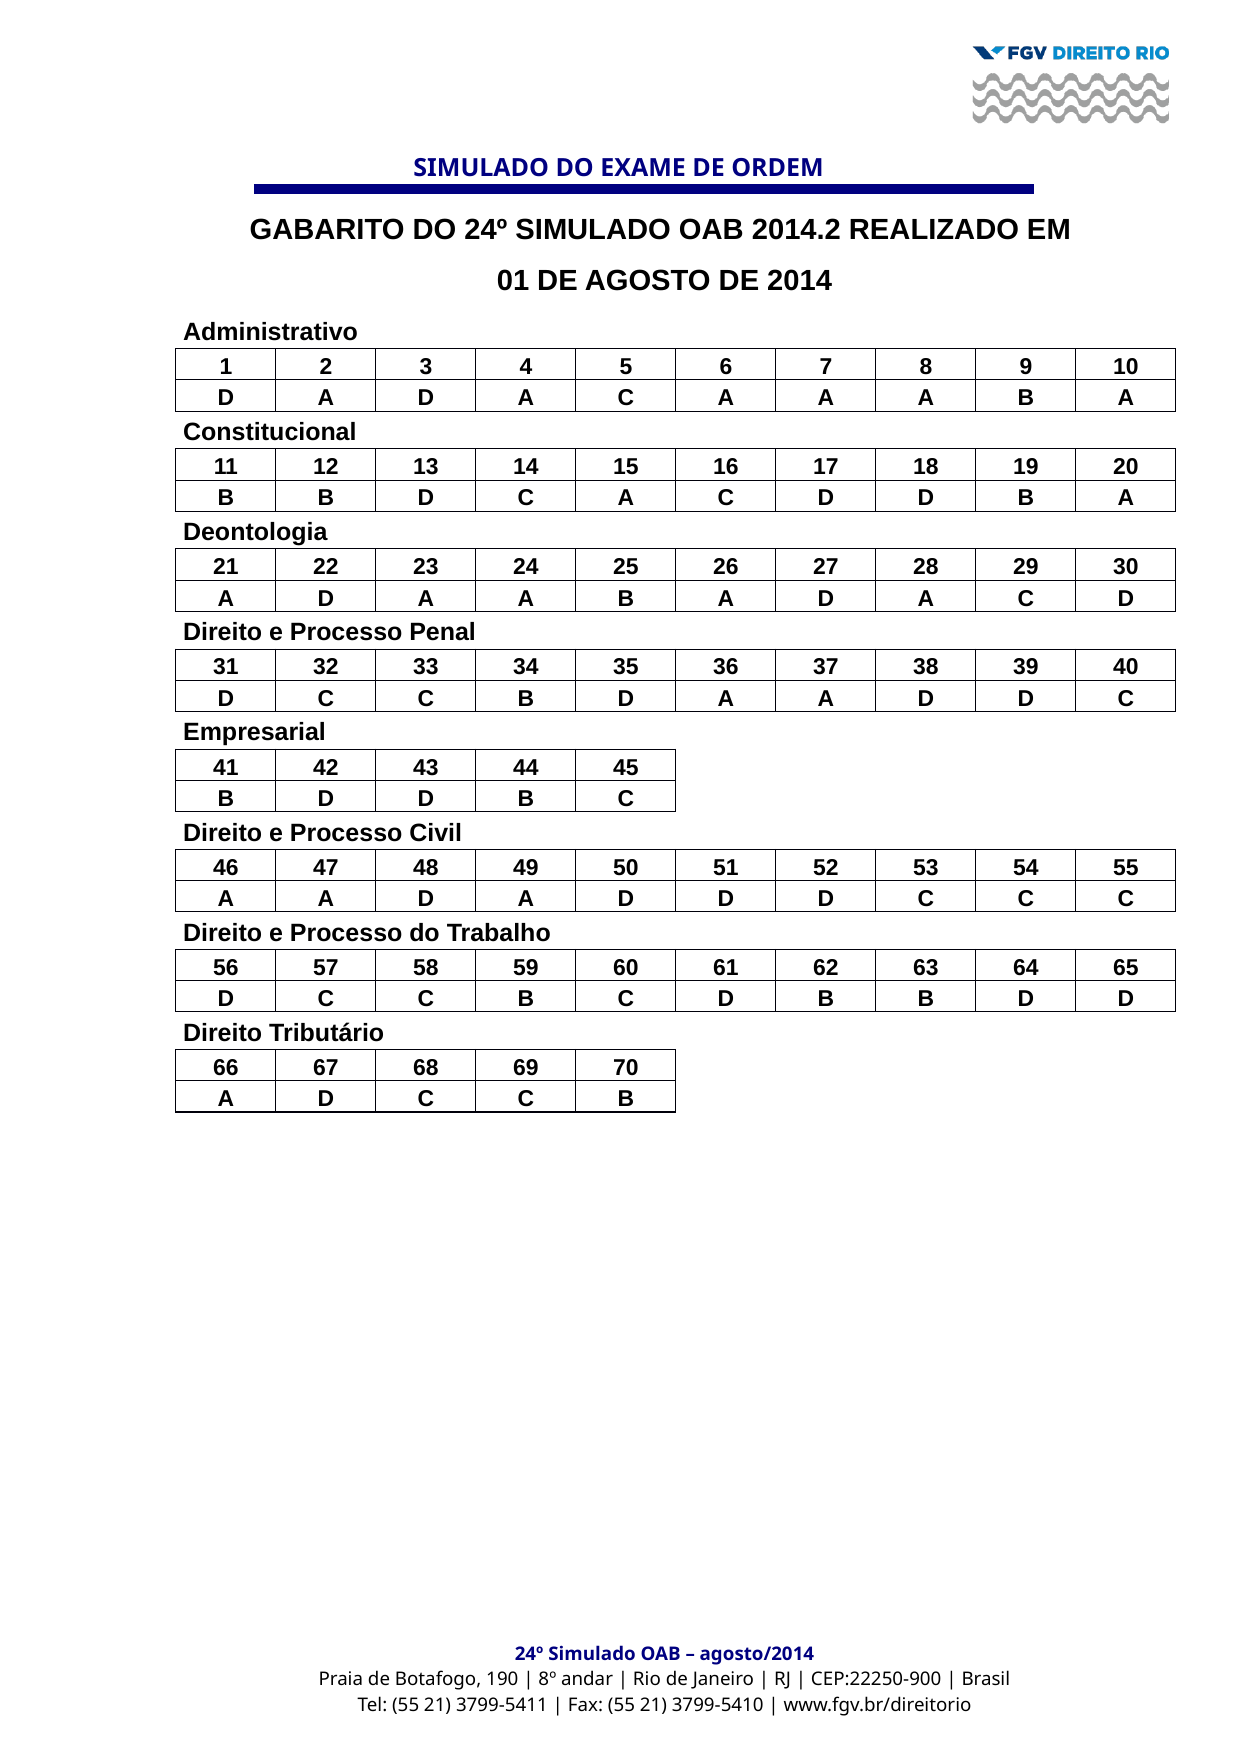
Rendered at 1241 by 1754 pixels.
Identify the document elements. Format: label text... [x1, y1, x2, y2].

table_cell 42 [276, 750, 375, 780]
table_cell [976, 780, 1076, 811]
table_cell 45 [576, 750, 675, 780]
table_cell [976, 713, 1076, 746]
table_cell Direito e Processo Penal [176, 613, 576, 646]
table_cell B [876, 981, 975, 1011]
table_cell A [276, 881, 375, 911]
table_cell 2 [276, 349, 375, 379]
table_cell B [176, 781, 275, 811]
table_header [876, 313, 976, 346]
table_cell 6 [676, 349, 775, 379]
table_cell 43 [376, 750, 475, 780]
table_cell 65 [1076, 950, 1175, 980]
table_cell D [876, 681, 975, 711]
table_cell D [176, 681, 275, 711]
table_header [1076, 313, 1176, 346]
table_cell C [476, 1081, 575, 1111]
table_cell B [976, 380, 1075, 411]
table_cell C [976, 581, 1075, 611]
table_cell 59 [476, 950, 575, 980]
table_cell 44 [476, 750, 575, 780]
table_cell B [476, 681, 575, 711]
table_cell C [276, 681, 375, 711]
table_cell B [776, 981, 875, 1011]
table_cell [376, 413, 476, 446]
table_cell [1076, 513, 1176, 546]
table_cell [776, 814, 876, 846]
table_cell 23 [376, 549, 475, 579]
table_cell [976, 513, 1076, 546]
table_cell Direito e Processo Civil [176, 814, 476, 846]
table_header [776, 313, 876, 346]
table_cell [776, 413, 876, 446]
table_cell D [176, 380, 275, 411]
table_cell B [476, 981, 575, 1011]
table_cell [876, 1049, 976, 1080]
table_cell 16 [676, 449, 775, 479]
table_cell D [976, 981, 1075, 1011]
table_cell Constitucional [176, 413, 376, 446]
table_cell [476, 1014, 576, 1046]
table_cell 60 [576, 950, 675, 980]
table_cell 29 [976, 549, 1075, 579]
table_cell 11 [176, 449, 275, 479]
table_cell [976, 1080, 1076, 1111]
table_cell 66 [176, 1050, 275, 1080]
table_cell A [1076, 481, 1175, 511]
table_cell 35 [576, 650, 675, 680]
table_cell [776, 914, 876, 946]
table_cell A [476, 380, 575, 411]
table_cell [876, 1014, 976, 1046]
table_cell 24 [476, 549, 575, 579]
table_cell A [776, 380, 875, 411]
table_cell [876, 613, 976, 646]
table_cell 25 [576, 549, 675, 579]
table_cell [876, 413, 976, 446]
table_cell 62 [776, 950, 875, 980]
table_cell 57 [276, 950, 375, 980]
table_cell D [276, 581, 375, 611]
text 01 DE AGOSTO DE 2014 [177, 263, 1152, 296]
table_cell [476, 713, 576, 746]
table_cell 27 [776, 549, 875, 579]
table_cell Direito Tributário [176, 1014, 476, 1046]
table_cell C [576, 981, 675, 1011]
table_cell 52 [776, 850, 875, 880]
table_cell C [1076, 681, 1175, 711]
table_cell 15 [576, 449, 675, 479]
table_cell 55 [1076, 850, 1175, 880]
table_cell 61 [676, 950, 775, 980]
table_cell [676, 1049, 776, 1080]
table_cell [1076, 914, 1176, 946]
text GABARITO DO 24º SIMULADO OAB 2014.2 REALIZADO EM [177, 212, 1152, 246]
table_cell Direito e Processo do Trabalho [176, 914, 576, 946]
table_cell 37 [776, 650, 875, 680]
table_cell [976, 1049, 1076, 1080]
table_cell [1076, 1049, 1176, 1080]
table_cell [776, 780, 876, 811]
table_cell [1076, 413, 1176, 446]
table_cell A [1076, 380, 1175, 411]
table_cell [976, 1014, 1076, 1046]
table_cell D [876, 481, 975, 511]
table_cell D [1076, 981, 1175, 1011]
table_cell C [676, 481, 775, 511]
table_cell 10 [1076, 349, 1175, 379]
table_cell D [276, 781, 375, 811]
table_cell C [276, 981, 375, 1011]
table_cell [776, 713, 876, 746]
table_cell [1076, 613, 1176, 646]
table_cell 4 [476, 349, 575, 379]
table_cell B [176, 481, 275, 511]
table_cell [576, 513, 676, 546]
table_cell [576, 613, 676, 646]
table_cell [776, 1049, 876, 1080]
table_cell [976, 413, 1076, 446]
table_cell 36 [676, 650, 775, 680]
table_cell 54 [976, 850, 1075, 880]
table_cell D [676, 981, 775, 1011]
table_cell [1076, 814, 1176, 846]
table_cell D [176, 981, 275, 1011]
table_cell 47 [276, 850, 375, 880]
table_cell 32 [276, 650, 375, 680]
table_cell 68 [376, 1050, 475, 1080]
table_cell C [576, 781, 675, 811]
table_cell D [376, 380, 475, 411]
table_cell 33 [376, 650, 475, 680]
table_cell [676, 513, 776, 546]
table_cell 49 [476, 850, 575, 880]
table_cell [376, 713, 476, 746]
table_cell D [576, 681, 675, 711]
table_cell 18 [876, 449, 975, 479]
table_cell 21 [176, 549, 275, 579]
table_cell 28 [876, 549, 975, 579]
table_header [976, 313, 1076, 346]
table_cell D [376, 881, 475, 911]
table_cell A [876, 581, 975, 611]
table_cell [676, 780, 776, 811]
table_cell 31 [176, 650, 275, 680]
table_header [476, 313, 576, 346]
table_cell [1076, 1014, 1176, 1046]
table_cell [676, 613, 776, 646]
table_cell 8 [876, 349, 975, 379]
table_cell A [176, 581, 275, 611]
table_cell 53 [876, 850, 975, 880]
table_cell D [576, 881, 675, 911]
table_cell A [476, 581, 575, 611]
table_cell D [776, 581, 875, 611]
table_cell 46 [176, 850, 275, 880]
table_cell D [676, 881, 775, 911]
table_cell 3 [376, 349, 475, 379]
table_cell B [576, 1081, 675, 1111]
table_cell [776, 613, 876, 646]
table_cell 5 [576, 349, 675, 379]
table_cell [876, 713, 976, 746]
table_cell [976, 613, 1076, 646]
table_cell A [176, 1081, 275, 1111]
table_cell [876, 914, 976, 946]
table_cell 51 [676, 850, 775, 880]
table_cell B [476, 781, 575, 811]
table_cell [576, 713, 676, 746]
table_cell [676, 814, 776, 846]
table_cell [476, 413, 576, 446]
table_cell 48 [376, 850, 475, 880]
table_cell D [276, 1081, 375, 1111]
table_header [676, 313, 776, 346]
table_cell A [876, 380, 975, 411]
table_cell 13 [376, 449, 475, 479]
table_cell [776, 1080, 876, 1111]
table_cell D [1076, 581, 1175, 611]
table_cell [576, 814, 676, 846]
table_cell 69 [476, 1050, 575, 1080]
table_cell [1076, 780, 1176, 811]
table_cell [1076, 749, 1176, 780]
table_cell 7 [776, 349, 875, 379]
table_cell A [676, 380, 775, 411]
table_cell [976, 914, 1076, 946]
table_cell D [776, 481, 875, 511]
table_cell [676, 1014, 776, 1046]
table_cell A [276, 380, 375, 411]
table_cell B [276, 481, 375, 511]
table_header Administrativo [176, 313, 376, 346]
table_cell A [676, 581, 775, 611]
table_cell [776, 1014, 876, 1046]
table_cell [976, 749, 1076, 780]
table_cell [1076, 1080, 1176, 1111]
table_cell 39 [976, 650, 1075, 680]
table_cell D [976, 681, 1075, 711]
table_cell C [376, 1081, 475, 1111]
table_cell [876, 749, 976, 780]
table_cell [876, 780, 976, 811]
table_cell A [376, 581, 475, 611]
table_cell 38 [876, 650, 975, 680]
table_cell D [376, 781, 475, 811]
table_cell [776, 513, 876, 546]
table_cell 26 [676, 549, 775, 579]
table_cell [676, 749, 776, 780]
table_cell 34 [476, 650, 575, 680]
table_cell 22 [276, 549, 375, 579]
table_cell [576, 1014, 676, 1046]
table_cell C [1076, 881, 1175, 911]
table_cell [676, 413, 776, 446]
table_cell [476, 513, 576, 546]
table_cell [1076, 713, 1176, 746]
table_cell 30 [1076, 549, 1175, 579]
table_cell [576, 413, 676, 446]
table_cell [676, 914, 776, 946]
table_cell 1 [176, 349, 275, 379]
table_cell 20 [1076, 449, 1175, 479]
table_cell C [476, 481, 575, 511]
table_cell [676, 1080, 776, 1111]
table_cell 9 [976, 349, 1075, 379]
table_cell [476, 814, 576, 846]
table_cell 56 [176, 950, 275, 980]
table_cell 41 [176, 750, 275, 780]
table_cell A [676, 681, 775, 711]
table_cell D [376, 481, 475, 511]
table_cell C [576, 380, 675, 411]
picture [955, 37, 1186, 130]
table_cell A [776, 681, 875, 711]
table_cell 40 [1076, 650, 1175, 680]
table_cell 63 [876, 950, 975, 980]
table_cell D [776, 881, 875, 911]
table_cell [876, 1080, 976, 1111]
table_cell C [376, 681, 475, 711]
table_cell C [876, 881, 975, 911]
table_cell [576, 914, 676, 946]
table_header [376, 313, 476, 346]
table_header [576, 313, 676, 346]
table_cell [376, 513, 476, 546]
table_cell 64 [976, 950, 1075, 980]
table_cell 67 [276, 1050, 375, 1080]
table_cell B [576, 581, 675, 611]
table_cell [776, 749, 876, 780]
table_cell A [476, 881, 575, 911]
table_cell C [376, 981, 475, 1011]
table_cell 12 [276, 449, 375, 479]
table_cell 17 [776, 449, 875, 479]
table_cell [876, 814, 976, 846]
table_cell A [576, 481, 675, 511]
table_cell 50 [576, 850, 675, 880]
table_cell 19 [976, 449, 1075, 479]
table_cell 58 [376, 950, 475, 980]
table_cell [876, 513, 976, 546]
table_cell C [976, 881, 1075, 911]
table_cell [676, 713, 776, 746]
table_cell 70 [576, 1050, 675, 1080]
table_cell 14 [476, 449, 575, 479]
table_cell B [976, 481, 1075, 511]
table_cell Empresarial [176, 713, 376, 746]
table_cell Deontologia [176, 513, 376, 546]
table_cell A [176, 881, 275, 911]
table_cell [976, 814, 1076, 846]
